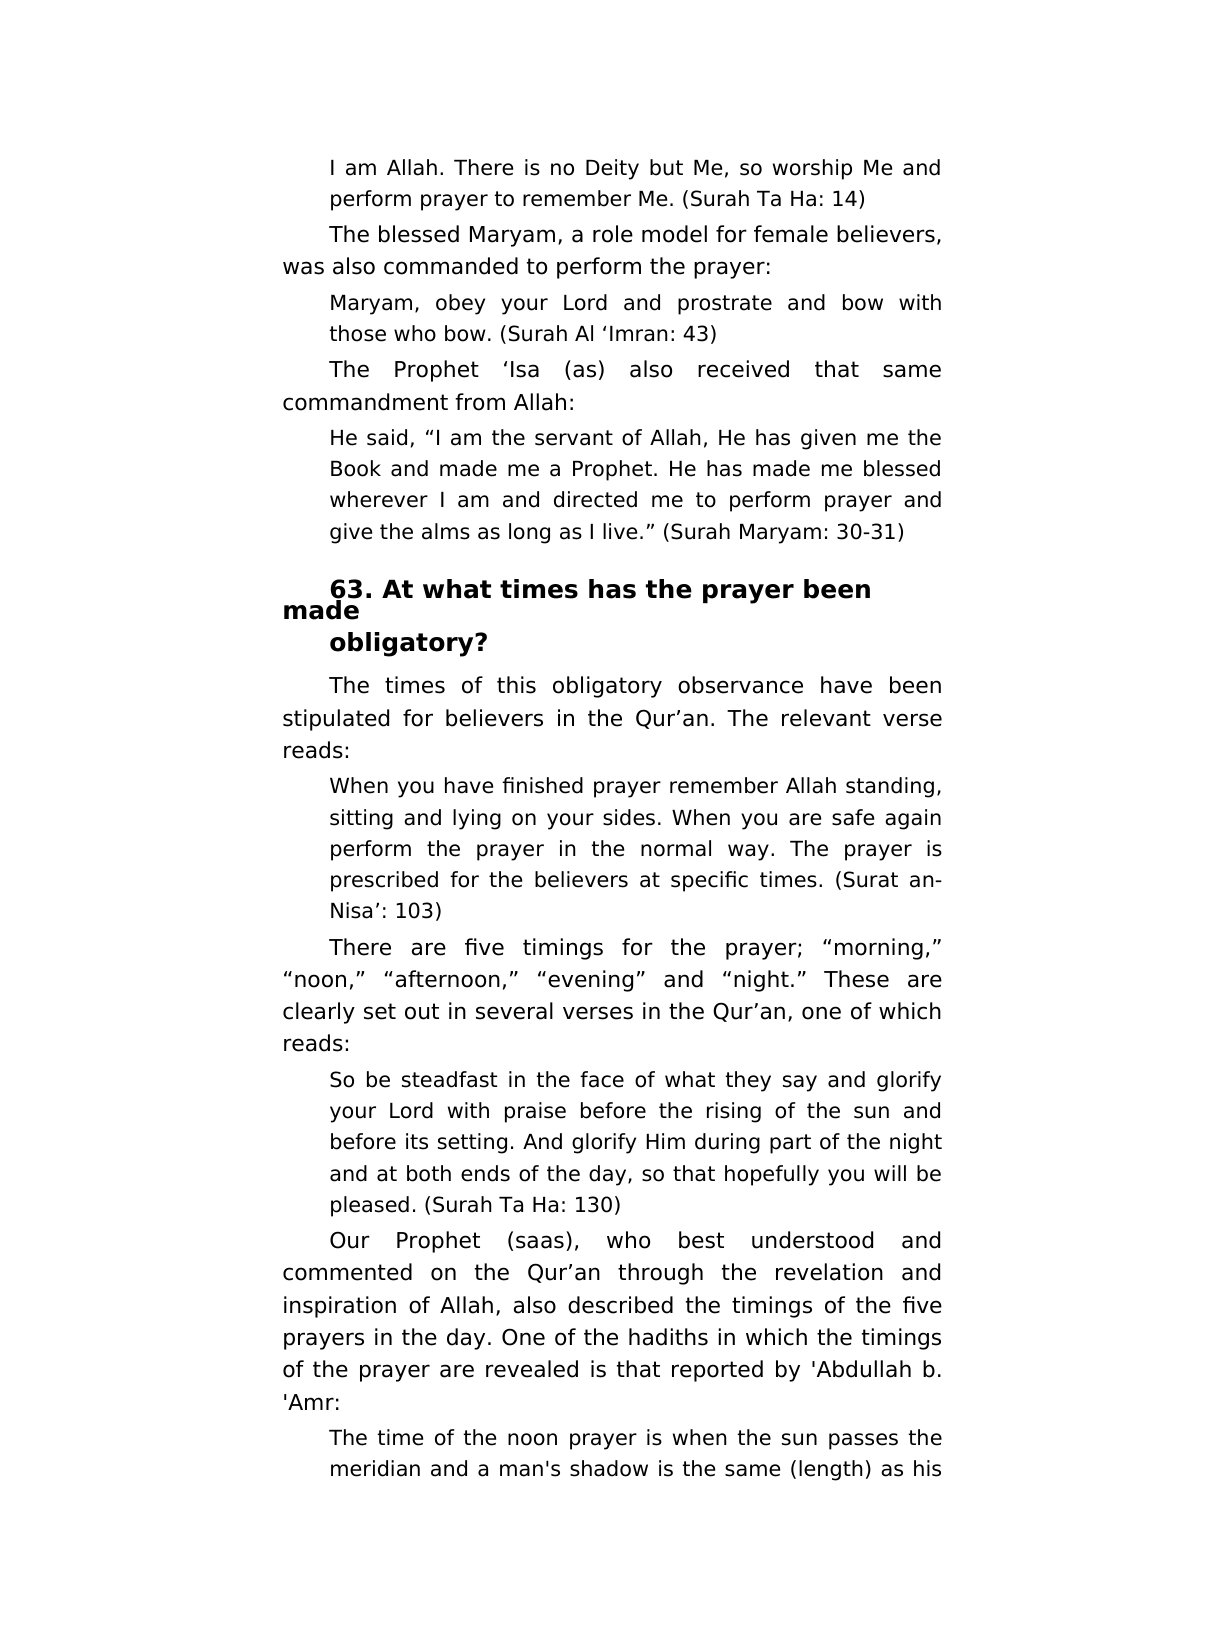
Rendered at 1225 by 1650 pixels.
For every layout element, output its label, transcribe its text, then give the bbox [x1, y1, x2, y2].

text Our Prophet (saas), who best understood and commented on the Qur’an through the revelation and inspiration of Allah, also described the timings of the five prayers in the day. One of the hadiths in which the timings of the prayer are revealed is that reported by 'Abdullah b. 'Amr: [282, 1223, 943, 1416]
text The times of this obligatory observance have been stipulated for believers in the Qur’an. The relevant verse reads: [282, 668, 943, 765]
text There are five timings for the prayer; “morning,” “noon,” “afternoon,” “evening” and “night.” These are clearly set out in several verses in the Qur’an, one of which reads: [282, 929, 943, 1058]
text When you have finished prayer remember Allah standing, sitting and lying on your sides. When you are safe again perform the prayer in the normal way. The prayer is prescribed for the believers at specific times. (Surat an-Nisa’: 103) [329, 769, 943, 925]
text He said, “I am the servant of Allah, He has given me the Book and made me a Prophet. He has made me blessed wherever I am and directed me to perform prayer and give the alms as long as I live.” (Surah Maryam: 30-31) [329, 420, 943, 545]
text 63. At what times has the prayer been made [282, 582, 943, 623]
text obligatory? [282, 635, 943, 656]
text The time of the noon prayer is when the sun passes the meridian and a man's shadow is the same (length) as his [329, 1420, 943, 1483]
text The blessed Maryam, a role model for female believers, was also commanded to perform the prayer: [282, 217, 943, 281]
text The Prophet ‘Isa (as) also received that same commandment from Allah: [282, 352, 943, 416]
text Maryam, obey your Lord and prostrate and bow with those who bow. (Surah Al ‘Imran: 43) [329, 285, 943, 348]
text So be steadfast in the face of what they say and glorify your Lord with praise before the rising of the sun and before its setting. And glorify Him during part of the night and at both ends of the day, so that hopefully you will be pleased. (Surah Ta Ha: 130) [329, 1062, 943, 1218]
text I am Allah. There is no Deity but Me, so worship Me and perform prayer to remember Me. (Surah Ta Ha: 14) [329, 150, 943, 212]
